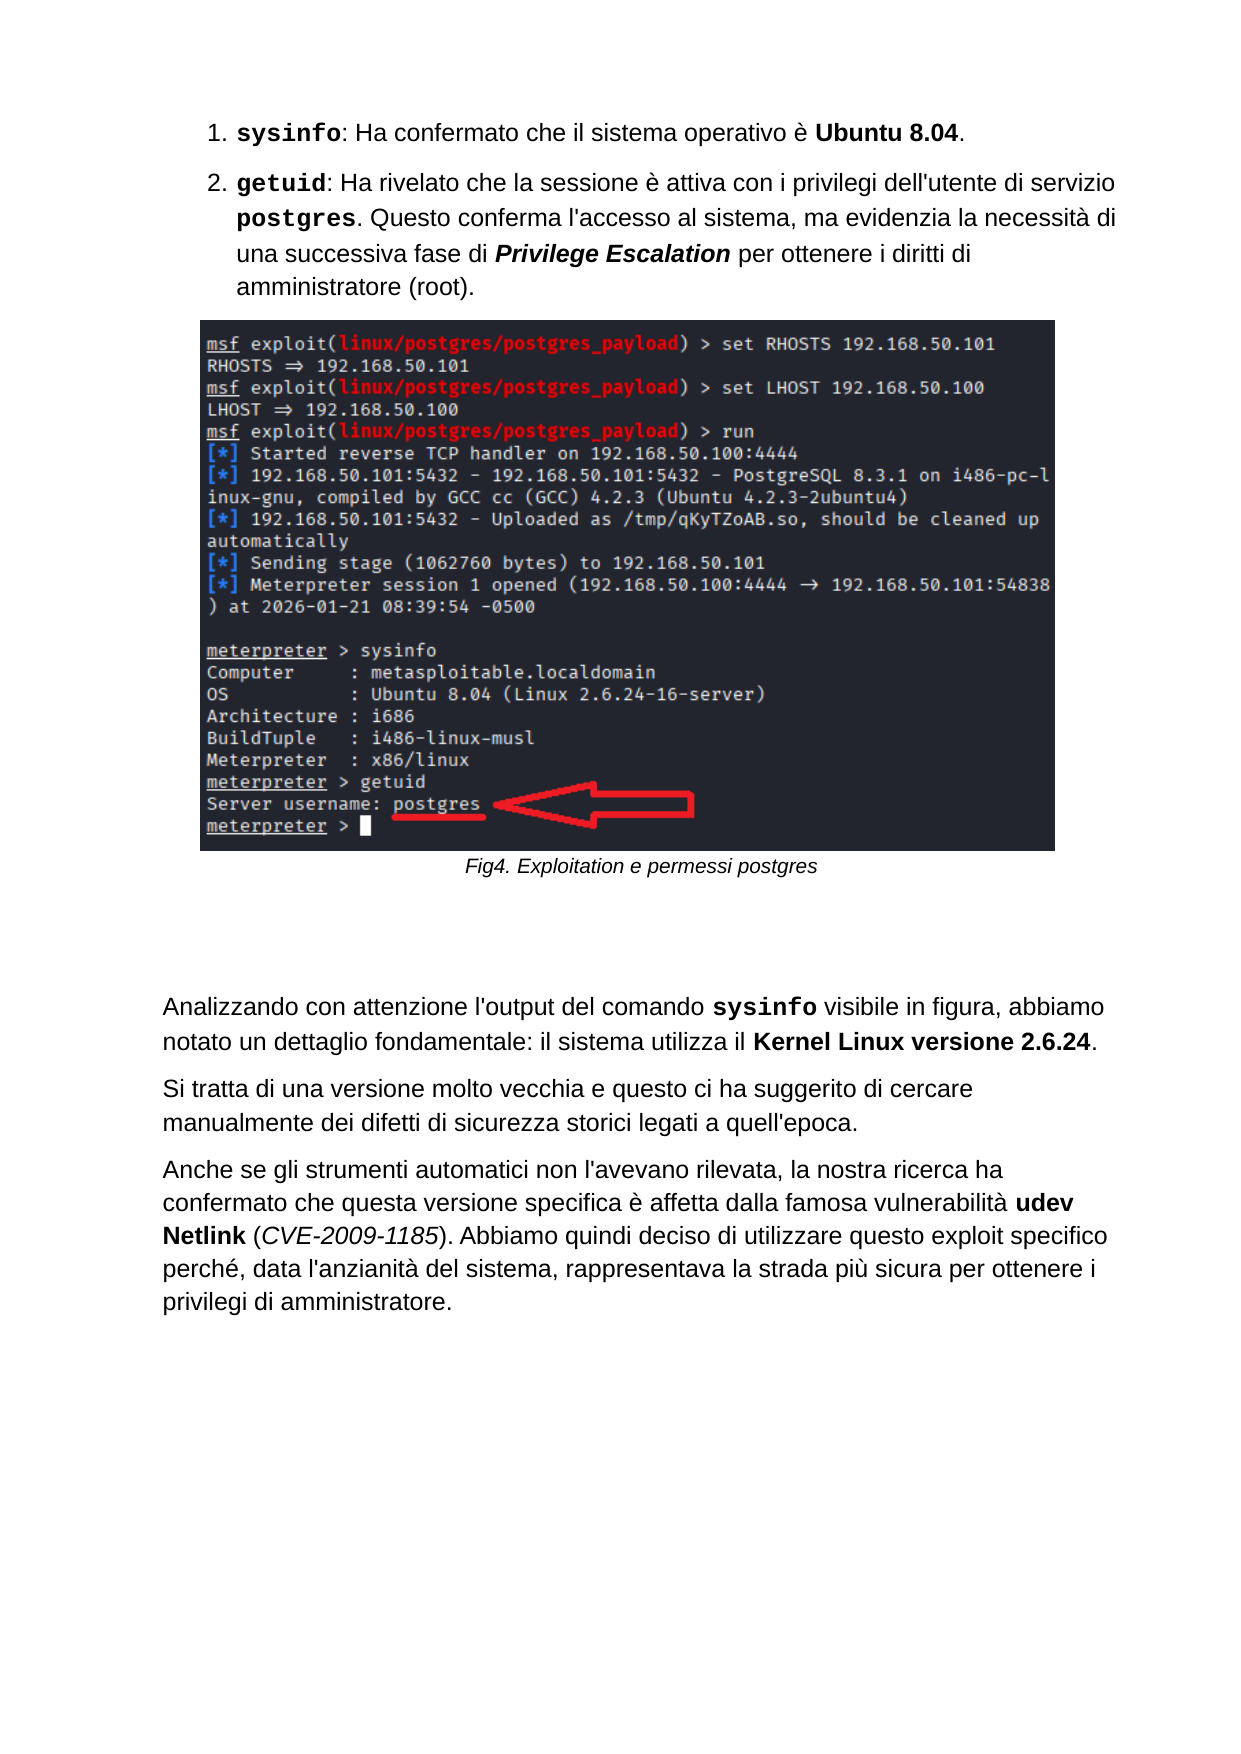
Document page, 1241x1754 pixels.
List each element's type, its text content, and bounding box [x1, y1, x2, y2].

text Anche se gli strumenti automatici non l'avevano rilevata, la nostra ricerca ha confermato che questa versione specifica è affetta dalla famosa vulnerabilità udev Netlink (CVE-2009-1185). Abbiamo quindi deciso di utilizzare questo exploit specifico perché, data l'anzianità del sistema, rappresentava la strada più sicura per ottenere i privilegi di amministratore. [162, 1155, 1122, 1316]
list getuid: Ha rivelato che la sessione è attiva con i privilegi dell'utente di servizio postgres. Questo conferma l'accesso al sistema, ma evidenzia la necessità di una successiva fase di Privilege Escalation per ottenere i diritti di amministratore (root). [207, 168, 1122, 300]
text Analizzando con attenzione l'output del comando sysinfo visibile in figura, abbiamo notato un dettaglio fondamentale: il sistema utilizza il Kernel Linux versione 2.6.24. [162, 992, 1122, 1056]
picture [200, 320, 1055, 851]
list sysinfo: Ha confermato che il sistema operativo è Ubuntu 8.04. [207, 118, 1122, 149]
text Si tratta di una versione molto vecchia e questo ci ha suggerito di cercare manualmente dei difetti di sicurezza storici legati a quell'epoca. [162, 1074, 1122, 1136]
text Fig4. Exploitation e permessi postgres [162, 319, 1122, 878]
